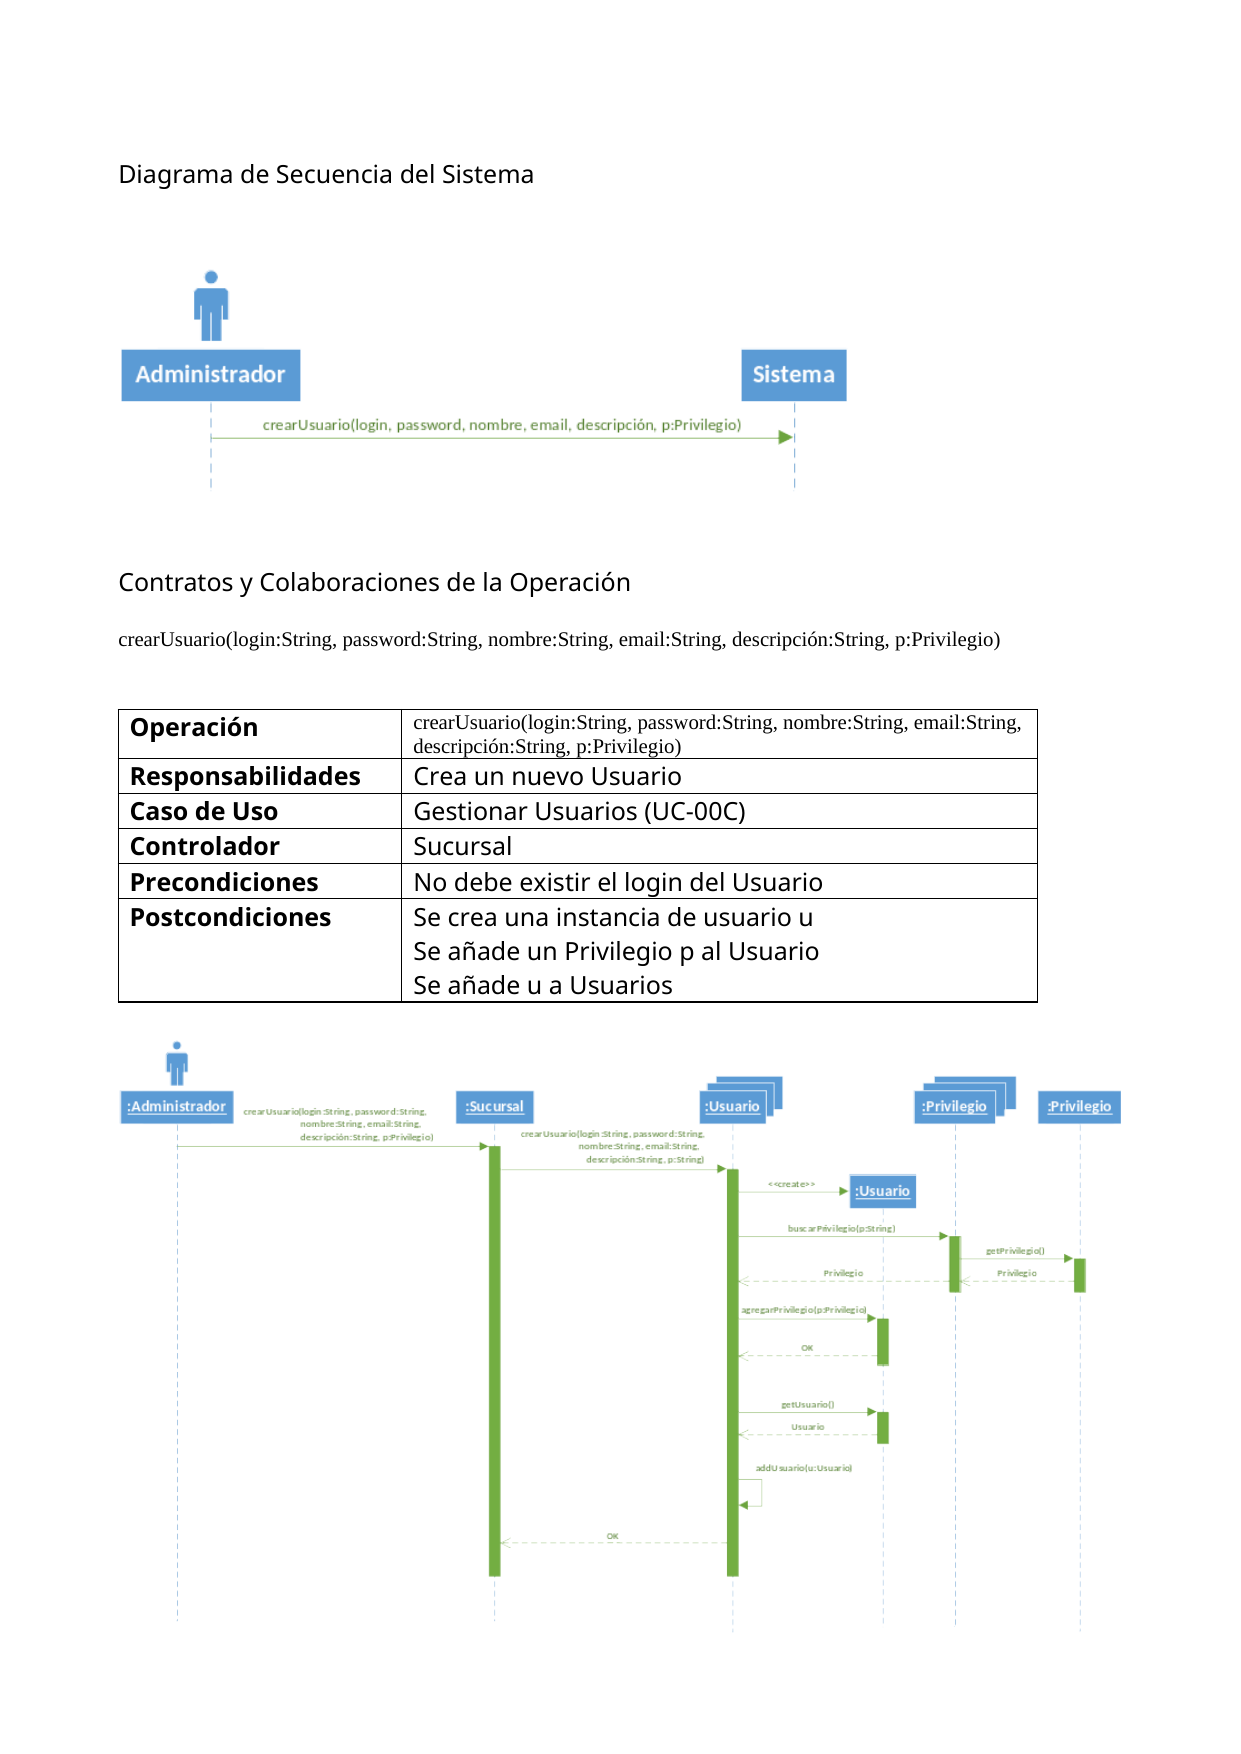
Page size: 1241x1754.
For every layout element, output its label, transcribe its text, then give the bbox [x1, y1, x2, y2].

table_cell Se crea una instancia de usuario u Se añade un Privilegio p al Usuario Se añade u a Usuarios [402, 899, 1037, 1001]
table_cell Controlador [119, 829, 401, 863]
text Diagrama de Secuencia del Sistema [118, 156, 1122, 191]
table_cell Gestionar Usuarios (UC-00C) [402, 794, 1037, 828]
table_cell Precondiciones [119, 864, 401, 898]
text Contratos y Colaboraciones de la Operación [118, 564, 1122, 598]
table_header Operación [119, 710, 401, 758]
table_cell Postcondiciones [119, 899, 401, 1001]
table_cell Caso de Uso [119, 794, 401, 828]
table_header crearUsuario(login:String, password:String, nombre:String, email:String, descripción:String, p:Privilegio) [402, 710, 1037, 758]
table_cell Crea un nuevo Usuario [402, 759, 1037, 793]
table_cell Responsabilidades [119, 759, 401, 793]
table_cell Sucursal [402, 829, 1037, 863]
text crearUsuario(login:String, password:String, nombre:String, email:String, descripción:String, p:Privilegio) [118, 627, 1122, 651]
table_cell No debe existir el login del Usuario [402, 864, 1037, 898]
